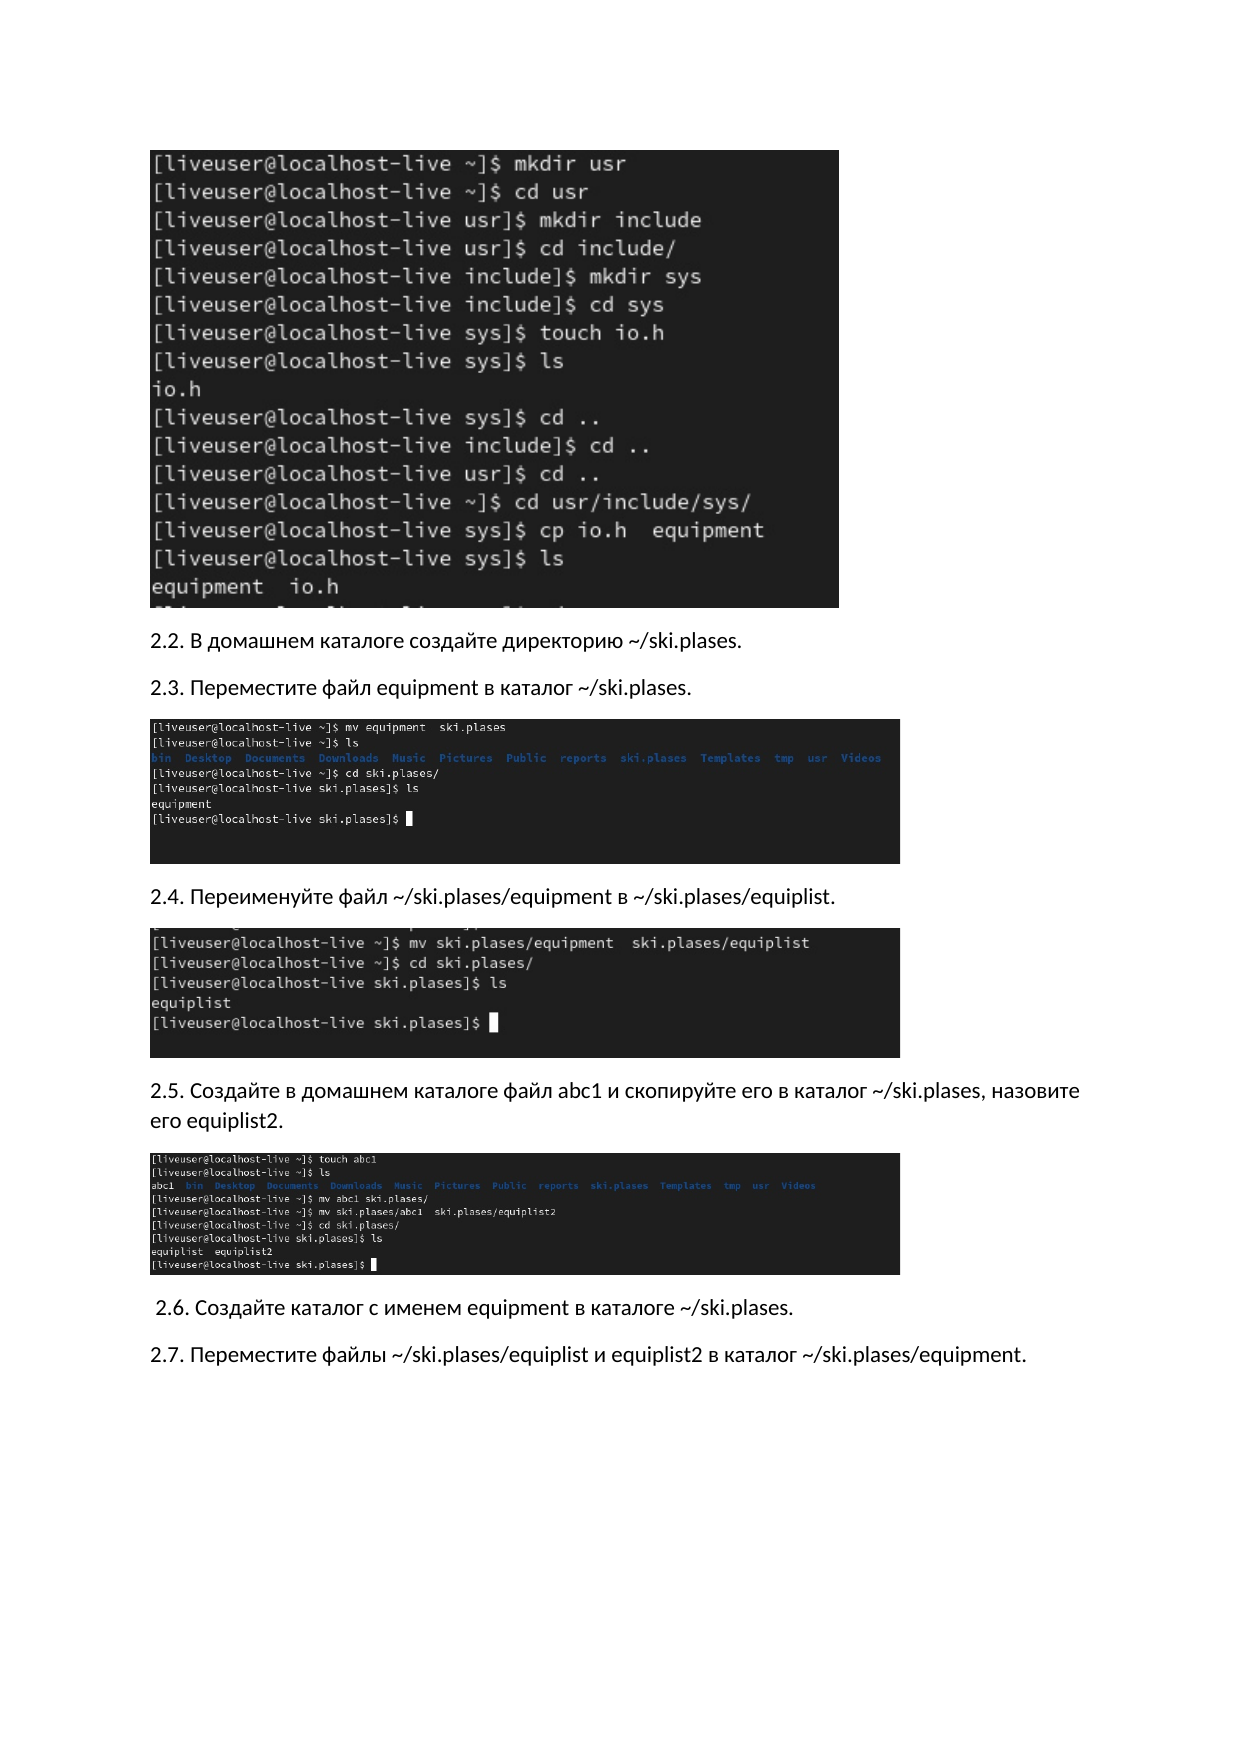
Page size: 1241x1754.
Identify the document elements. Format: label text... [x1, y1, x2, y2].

text 2.7. Переместите файлы ~/ski.plases/equiplist и equiplist2 в каталог ~/ski.plases/equipment. [150, 1340, 1090, 1368]
text 2.6. Создайте каталог с именем equipment в каталоге ~/ski.plases. [150, 1293, 1090, 1321]
text 2.5. Создайте в домашнем каталоге файл abc1 и скопируйте его в каталог ~/ski.plases, назовите его equiplist2. [150, 1077, 1090, 1134]
text 2.3. Переместите файл equipment в каталог ~/ski.plases. [150, 673, 1090, 701]
text 2.4. Переименуйте файл ~/ski.plases/equipment в ~/ski.plases/equiplist. [150, 882, 1090, 910]
text 2.2. В домашнем каталоге создайте директорию ~/ski.plases. [150, 626, 1090, 654]
